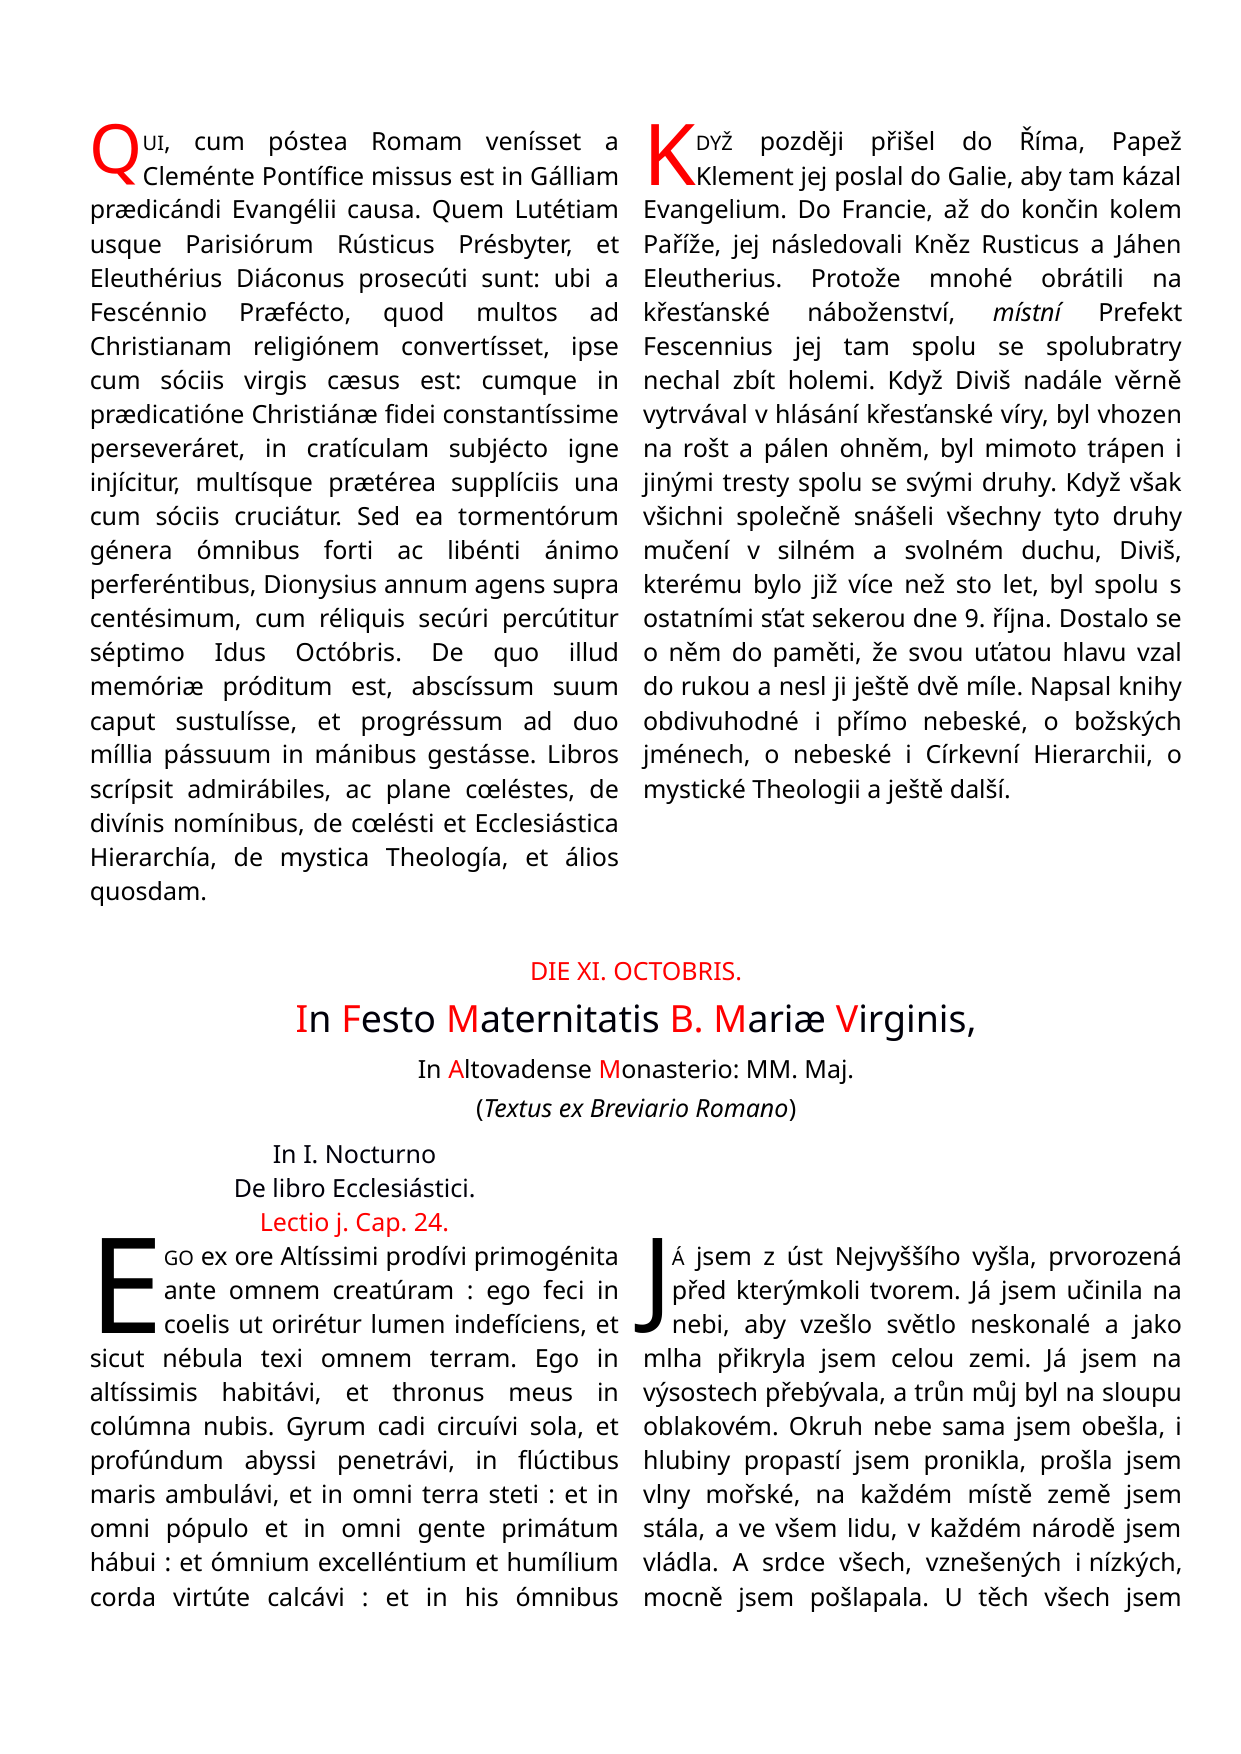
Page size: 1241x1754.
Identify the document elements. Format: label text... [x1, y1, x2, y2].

table_cell Qui, cum póstea Romam venísset a Cleménte Pontífice missus est in Gálliam prædicándi Evangélii causa. Quem Lutétiam usque Parisiórum Rústicus Présbyter, et Eleuthérius Diáconus prosecúti sunt: ubi a Fescénnio Præfécto, quod multos ad Christianam religiónem convertísset, ipse cum sóciis virgis cæsus est: cumque in prædicatióne Christiánæ fidei constantíssime perseveráret, in cratículam subjécto igne injícitur, multísque prætérea supplíciis una cum sóciis cruciátur. Sed ea tormentórum génera ómnibus forti ac libénti ánimo perferéntibus, Dionysius annum agens supra centésimum, cum réliquis secúri percútitur séptimo Idus Octóbris. De quo illud memóriæ próditum est, abscíssum suum caput sustulísse, et progréssum ad duo míllia pássuum in mánibus gestásse. Libros scrípsit admirábiles, ac plane cœléstes, de divínis nomínibus, de cœlésti et Ecclesiástica Hierarchía, de mystica Theología, et álios quosdam. [78, 118, 631, 947]
table_cell Když později přišel do Říma, Papež Klement jej poslal do Galie, aby tam kázal Evangelium. Do Francie, až do končin kolem Paříže, jej následovali Kněz Rusticus a Jáhen Eleutherius. Protože mnohé obrátili na křesťanské náboženství, místní Prefekt Fescennius jej tam spolu se spolubratry nechal zbít holemi. Když Diviš nadále věrně vytrvával v hlásání křesťanské víry, byl vhozen na rošt a pálen ohněm, byl mimoto trápen i jinými tresty spolu se svými druhy. Když však všichni společně snášeli všechny tyto druhy mučení v silném a svolném duchu, Diviš, kterému bylo již více než sto let, byl spolu s ostatními sťat sekerou dne 9. října. Dostalo se o něm do paměti, že svou uťatou hlavu vzal do rukou a nesl ji ještě dvě míle. Napsal knihy obdivuhodné i přímo nebeské, o božských jménech, o nebeské i Církevní Hierarchii, o mystické Theologii a ještě další. [631, 118, 1194, 947]
table_cell DIE XI. OCTOBRIS. In Festo Maternitatis B. Mariæ Virginis, In Altovadense Monasterio: MM. Maj. (Textus ex Breviario Romano) [78, 948, 1194, 1130]
table_cell Já jsem z úst Nejvyššího vyšla, prvorozená před kterýmkoli tvorem. Já jsem učinila na nebi, aby vzešlo světlo neskonalé a jako mlha přikryla jsem celou zemi. Já jsem na výsostech přebývala, a trůn můj byl na sloupu oblakovém. Okruh nebe sama jsem obešla, i hlubiny propastí jsem pronikla, prošla jsem vlny mořské, na každém místě země jsem stála, a ve všem lidu, v každém národě jsem vládla. A srdce všech, vznešených i nízkých, mocně jsem pošlapala. U těch všech jsem [631, 1130, 1194, 1619]
table_cell In I. Nocturno De libro Ecclesiástici. Lectio j. Cap. 24. Ego ex ore Altíssimi prodívi primogénita ante omnem creatúram : ego feci in coelis ut orirétur lumen indefíciens, et sicut nébula texi omnem terram. Ego in altíssimis habitávi, et thronus meus in colúmna nubis. Gyrum cadi circuívi sola, et profúndum abyssi penetrávi, in flúctibus maris ambulávi, et in omni terra steti : et in omni pópulo et in omni gente primátum hábui : et ómnium excelléntium et humílium corda virtúte calcávi : et in his ómnibus réquiem quæsívi, et in hereditáte Dómini morábor. R/. Felix es sacra Virgo María, et omni laude digníssima. * Ex qua ortus es Sol justítiae Christus Deus noster, per quem salváti et redémpti sumus. V/. Maternitátem Beátae Maríae Vírginis cum gáudio celebrémus. * Ex qua ortus. [78, 1130, 631, 1619]
